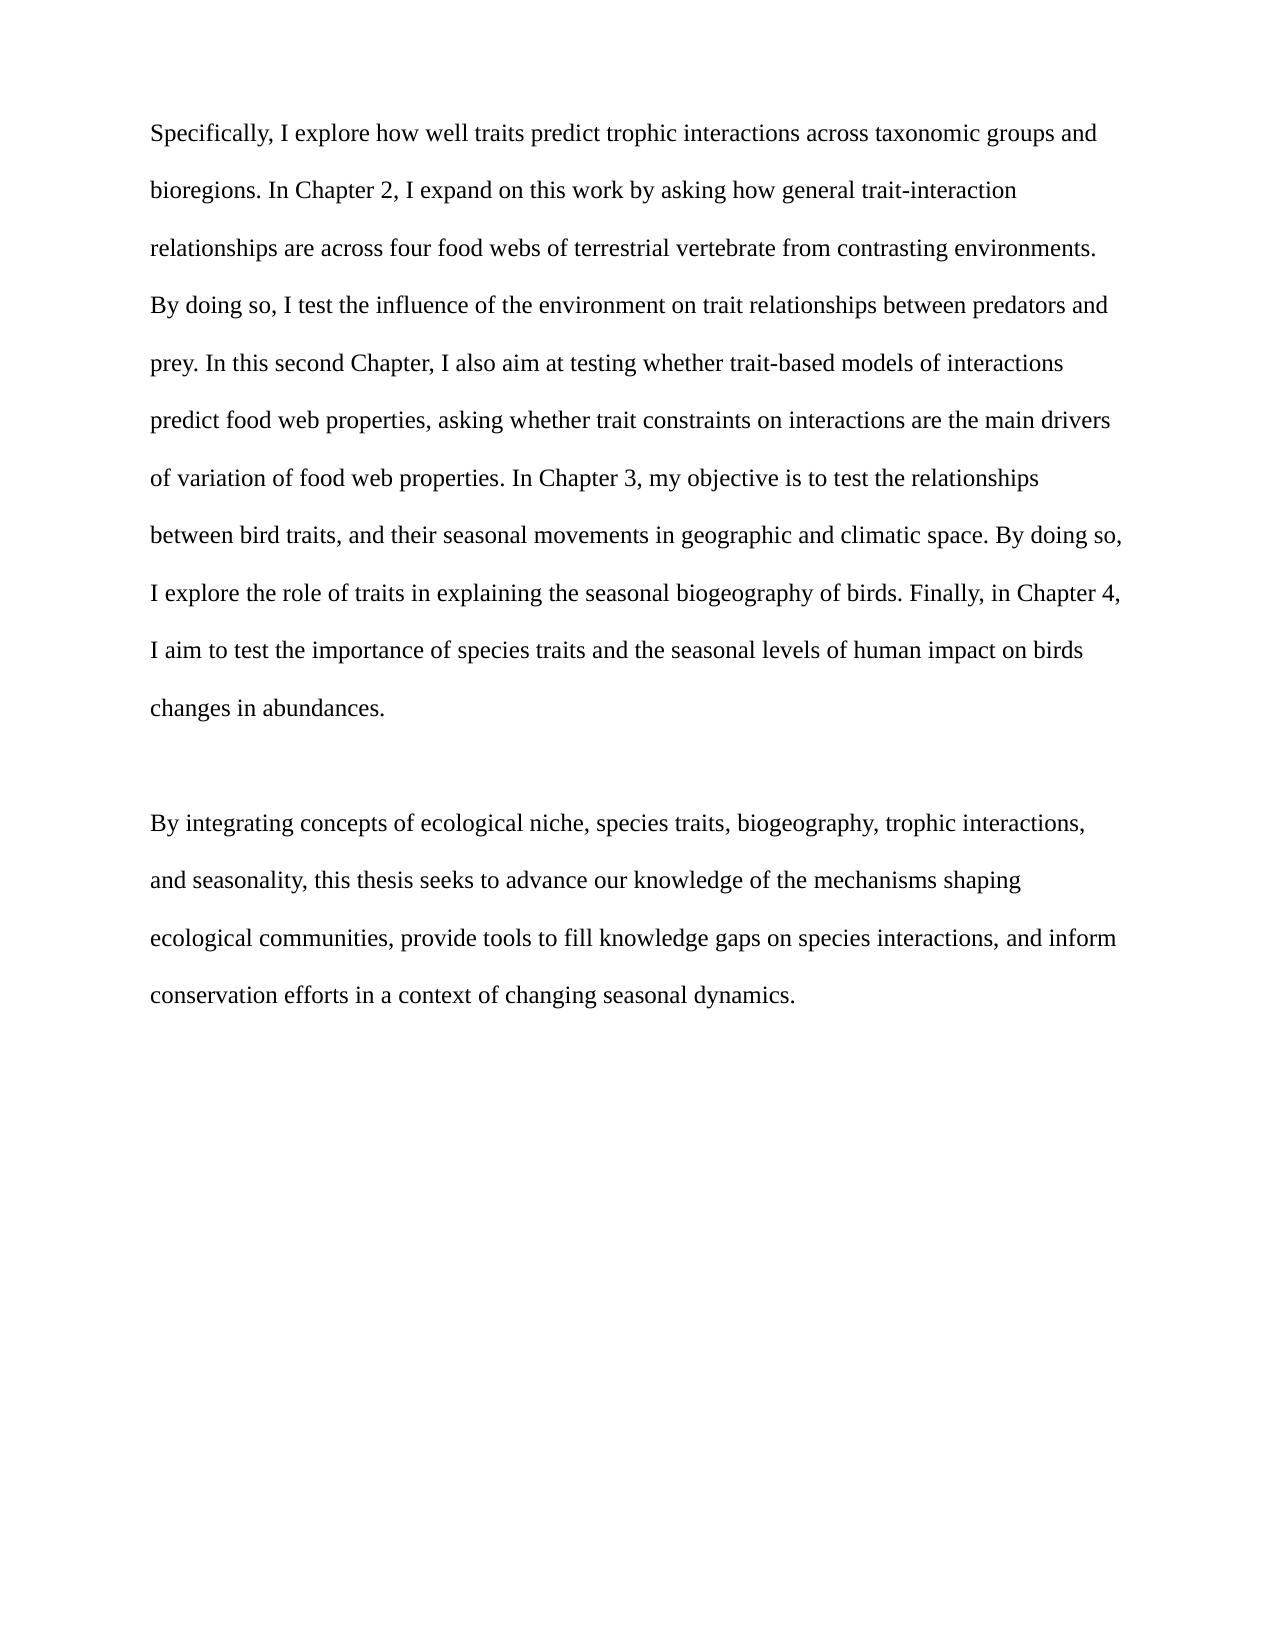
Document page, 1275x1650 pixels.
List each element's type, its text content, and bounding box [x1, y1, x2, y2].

text Specifically, I explore how well traits predict trophic interactions across taxonomic groups and bioregions. In Chapter 2, I expand on this work by asking how general trait-interaction relationships are across four food webs of terrestrial vertebrate from contrasting environments. By doing so, I test the influence of the environment on trait relationships between predators and prey. In this second Chapter, I also aim at testing whether trait-based models of interactions predict food web properties, asking whether trait constraints on interactions are the main drivers of variation of food web properties. In Chapter 3, my objective is to test the relationships between bird traits, and their seasonal movements in geographic and climatic space. By doing so, I explore the role of traits in explaining the seasonal biogeography of birds. Finally, in Chapter 4, I aim to test the importance of species traits and the seasonal levels of human impact on birds changes in abundances. [150, 118, 1125, 722]
text By integrating concepts of ecological niche, species traits, biogeography, trophic interactions, and seasonality, this thesis seeks to advance our knowledge of the mechanisms shaping ecological communities, provide tools to fill knowledge gaps on species interactions, and inform conservation efforts in a context of changing seasonal dynamics. [150, 808, 1125, 1009]
